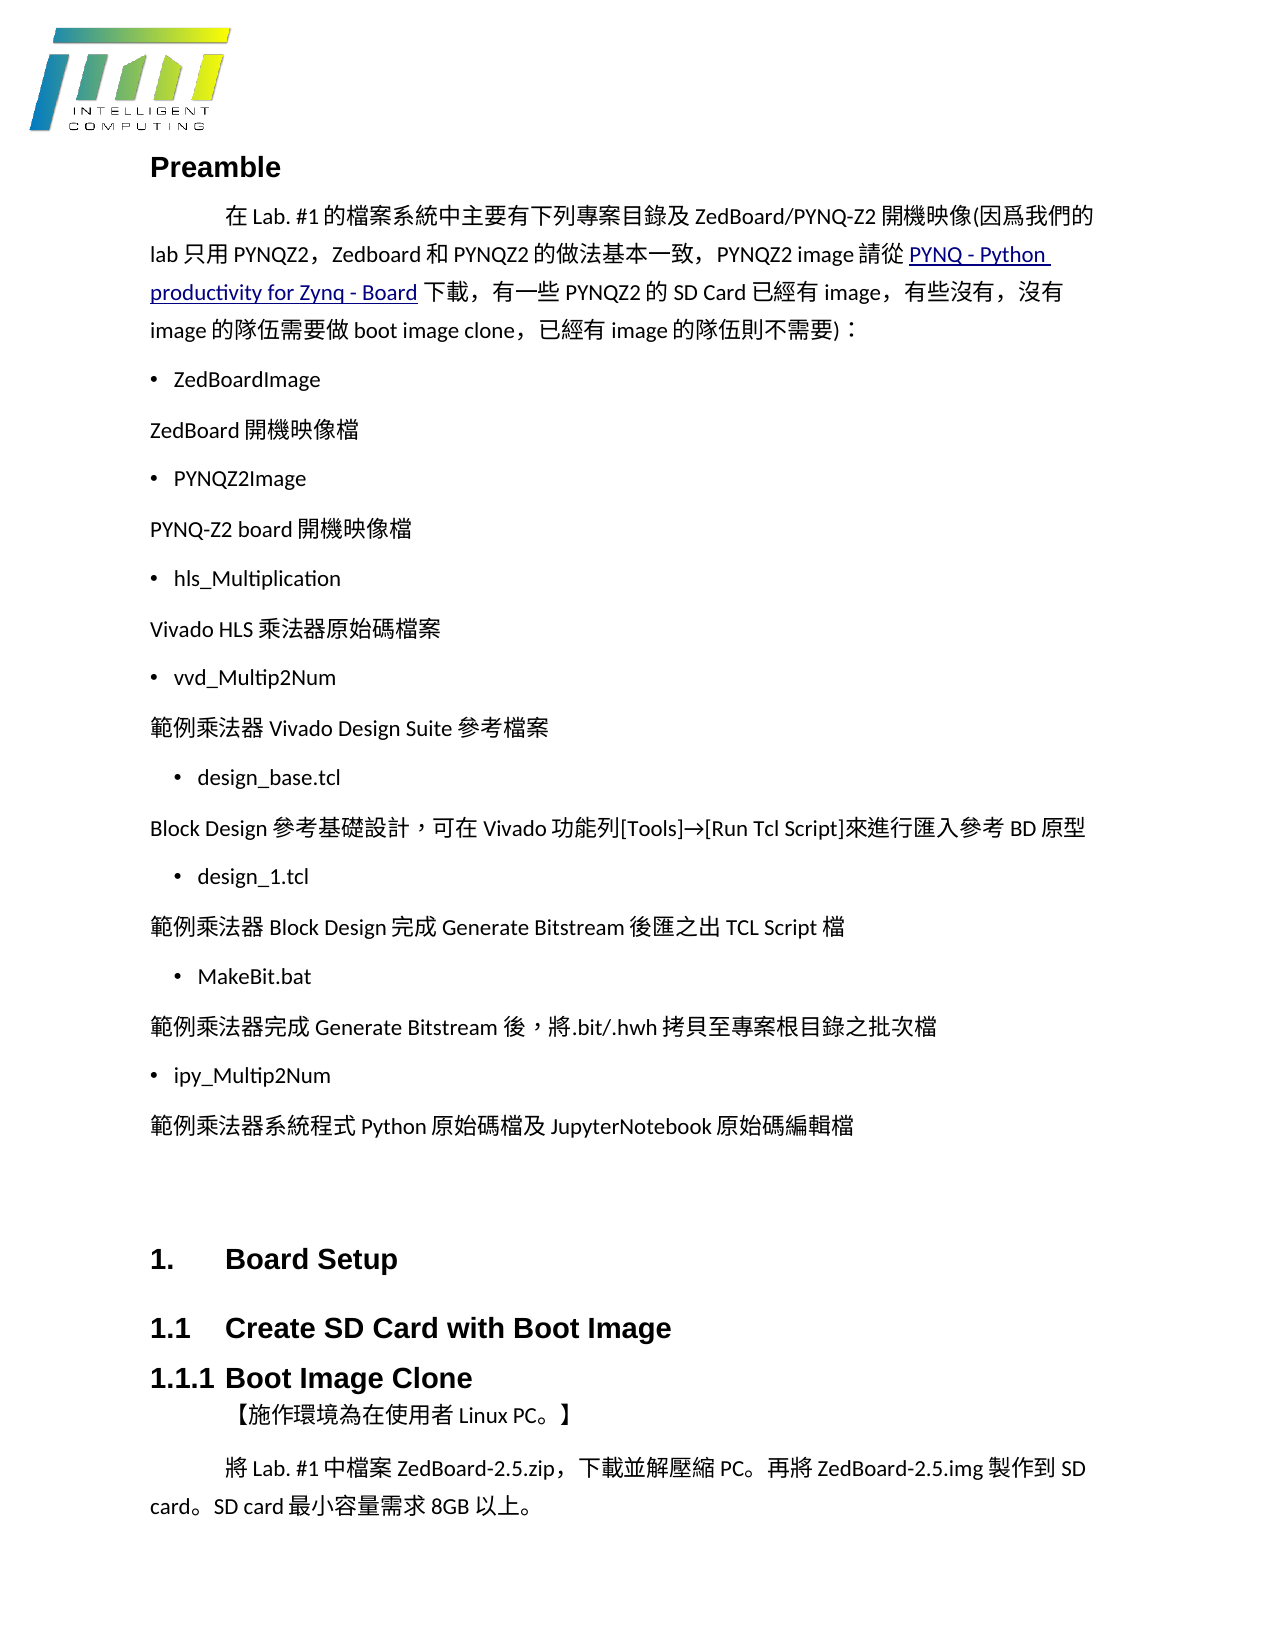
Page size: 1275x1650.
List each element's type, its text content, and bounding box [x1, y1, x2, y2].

subtitle 1.1.1 Boot Image Clone [150, 1361, 1125, 1395]
text 範例乘法器Block Design完成Generate Bitstream後匯之出TCL Script檔 [150, 909, 1125, 942]
list ZedBoardImage [150, 365, 1125, 393]
text 範例乘法器完成Generate Bitstream後，將.bit/.hwh拷貝至專案根目錄之批次檔 [150, 1009, 1125, 1042]
text 在Lab. #1的檔案系統中主要有下列專案目錄及ZedBoard/PYNQ-Z2開機映像(因爲我們的lab只用PYNQZ2，Zedboard和PYNQZ2的做法基本一致，PYNQZ2 image請從PYNQ - Python productivity for Zynq - Board 下載，有一些PYNQZ2的 SD Card已經有image，有些沒有，沒有image的隊伍需要做boot image clone，已經有image的隊伍則不需要)： [150, 198, 1125, 346]
text Block Design參考基礎設計，可在Vivado功能列[Tools]→[Run Tcl Script]來進行匯入參考BD原型 [150, 810, 1125, 843]
text 【施作環境為在使用者Linux PC。】 [150, 1397, 1125, 1430]
list MakeBit.bat [174, 962, 1125, 990]
text Vivado HLS乘法器原始碼檔案 [150, 611, 1125, 644]
subtitle 1. Board Setup [150, 1242, 1125, 1276]
text PYNQ-Z2 board開機映像檔 [150, 511, 1125, 544]
subtitle Preamble [150, 150, 1125, 183]
list hls_Multiplication [150, 564, 1125, 592]
text 將Lab. #1中檔案ZedBoard-2.5.zip，下載並解壓縮PC。再將ZedBoard-2.5.img製作到SD card。SD card最小容量需求8GB以上。 [150, 1449, 1125, 1521]
text 範例乘法器Vivado Design Suite參考檔案 [150, 710, 1125, 743]
text 範例乘法器系統程式Python原始碼檔及JupyterNotebook原始碼編輯檔 [150, 1108, 1125, 1141]
list vvd_Multip2Num [150, 663, 1125, 692]
list design_base.tcl [174, 763, 1125, 791]
subtitle 1.1 Create SD Card with Boot Image [150, 1311, 1125, 1345]
list ipy_Multip2Num [150, 1061, 1125, 1089]
list PYNQZ2Image [150, 464, 1125, 493]
list design_1.tcl [174, 862, 1125, 891]
text ZedBoard開機映像檔 [150, 412, 1125, 445]
